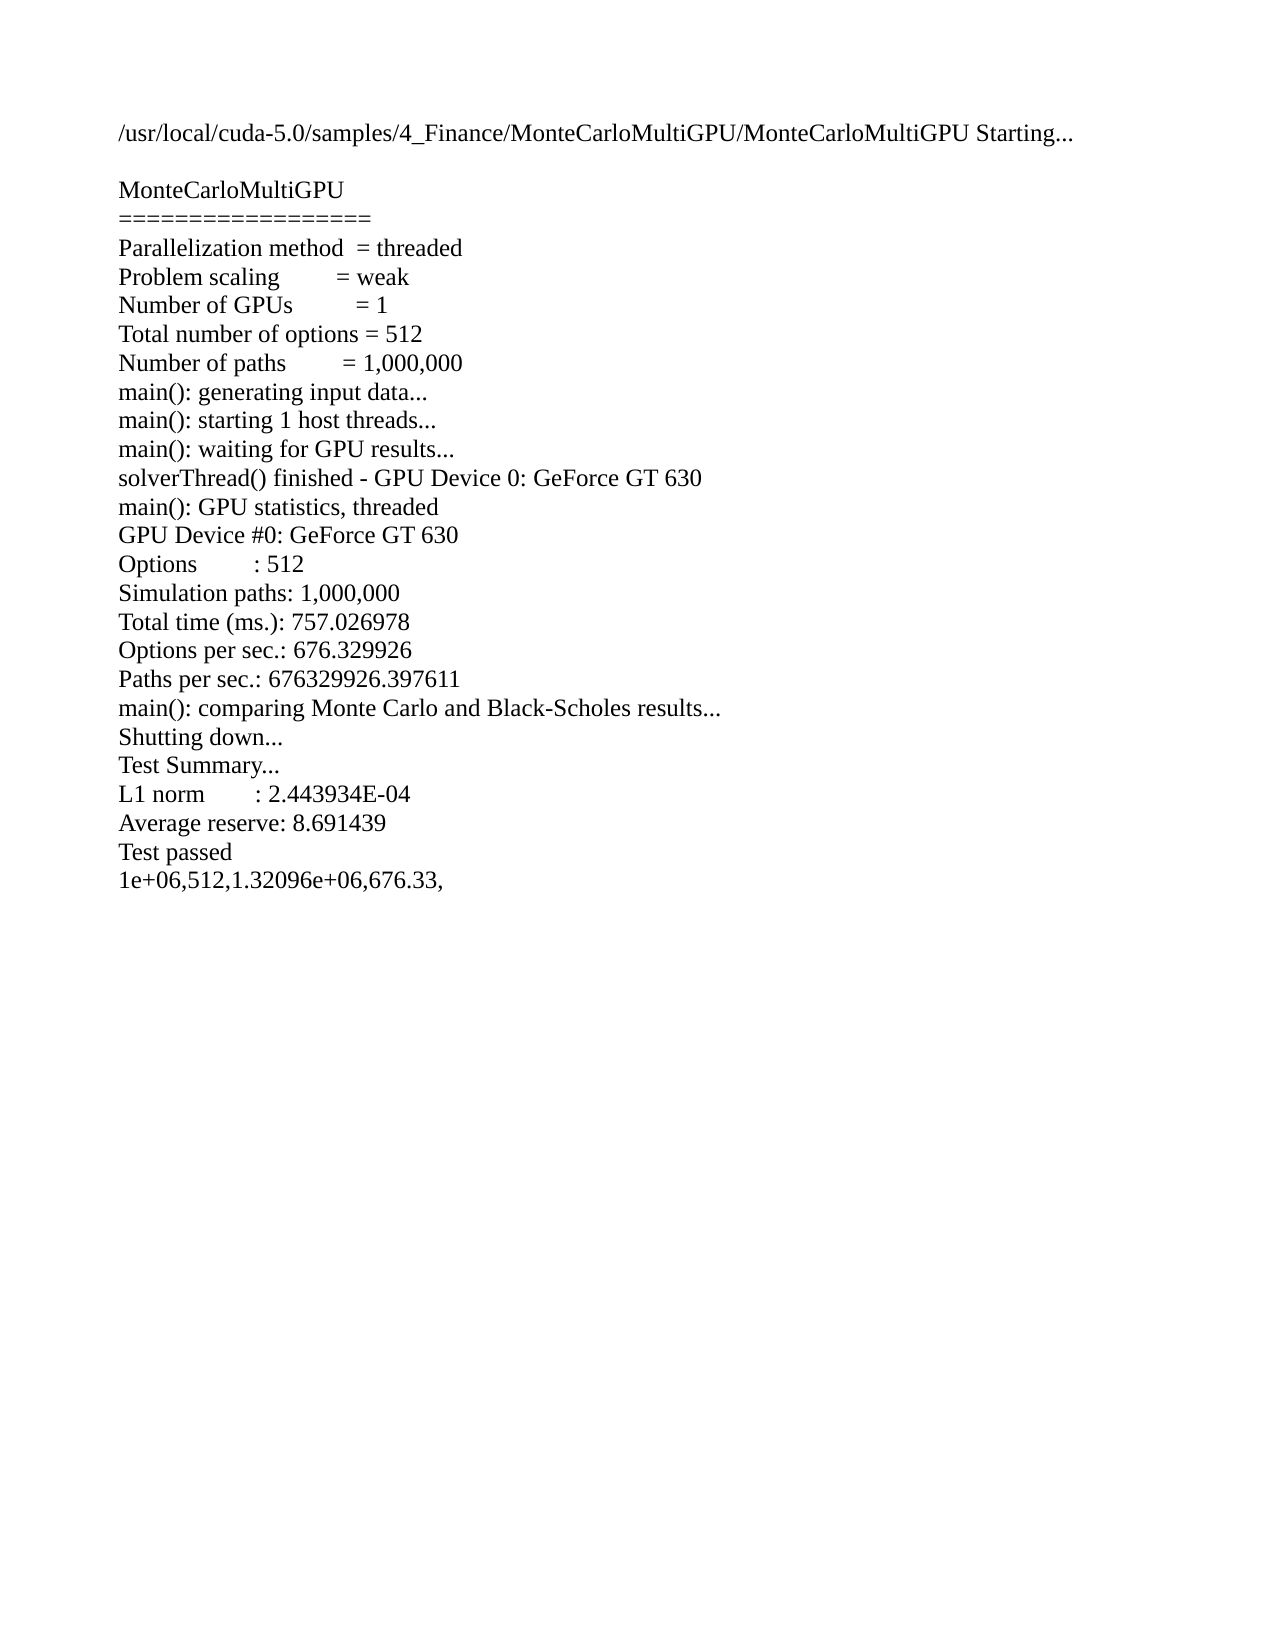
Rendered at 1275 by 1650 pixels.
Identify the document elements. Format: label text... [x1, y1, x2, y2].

text L1 norm : 2.443934E-04 [118, 779, 1157, 808]
text Test passed [118, 837, 1157, 866]
text main(): GPU statistics, threaded [118, 492, 1157, 521]
text Number of paths = 1,000,000 [118, 348, 1157, 377]
text /usr/local/cuda-5.0/samples/4_Finance/MonteCarloMultiGPU/MonteCarloMultiGPU Starting... [118, 118, 1157, 147]
text main(): comparing Monte Carlo and Black-Scholes results... [118, 693, 1157, 722]
text main(): waiting for GPU results... [118, 434, 1157, 463]
text 1e+06,512,1.32096e+06,676.33, [118, 866, 1157, 894]
text Total time (ms.): 757.026978 [118, 607, 1157, 636]
text main(): generating input data... [118, 377, 1157, 406]
text ================== [118, 204, 1157, 233]
text GPU Device #0: GeForce GT 630 [118, 521, 1157, 549]
text Parallelization method = threaded [118, 233, 1157, 262]
text Simulation paths: 1,000,000 [118, 578, 1157, 607]
text Average reserve: 8.691439 [118, 808, 1157, 837]
text MonteCarloMultiGPU [118, 176, 1157, 204]
text main(): starting 1 host threads... [118, 406, 1157, 434]
text Shutting down... [118, 722, 1157, 751]
text solverThread() finished - GPU Device 0: GeForce GT 630 [118, 463, 1157, 492]
text Problem scaling = weak [118, 262, 1157, 291]
text Total number of options = 512 [118, 319, 1157, 348]
text Paths per sec.: 676329926.397611 [118, 664, 1157, 693]
text Number of GPUs = 1 [118, 291, 1157, 319]
text Options : 512 [118, 549, 1157, 578]
text Test Summary... [118, 751, 1157, 779]
text Options per sec.: 676.329926 [118, 636, 1157, 664]
